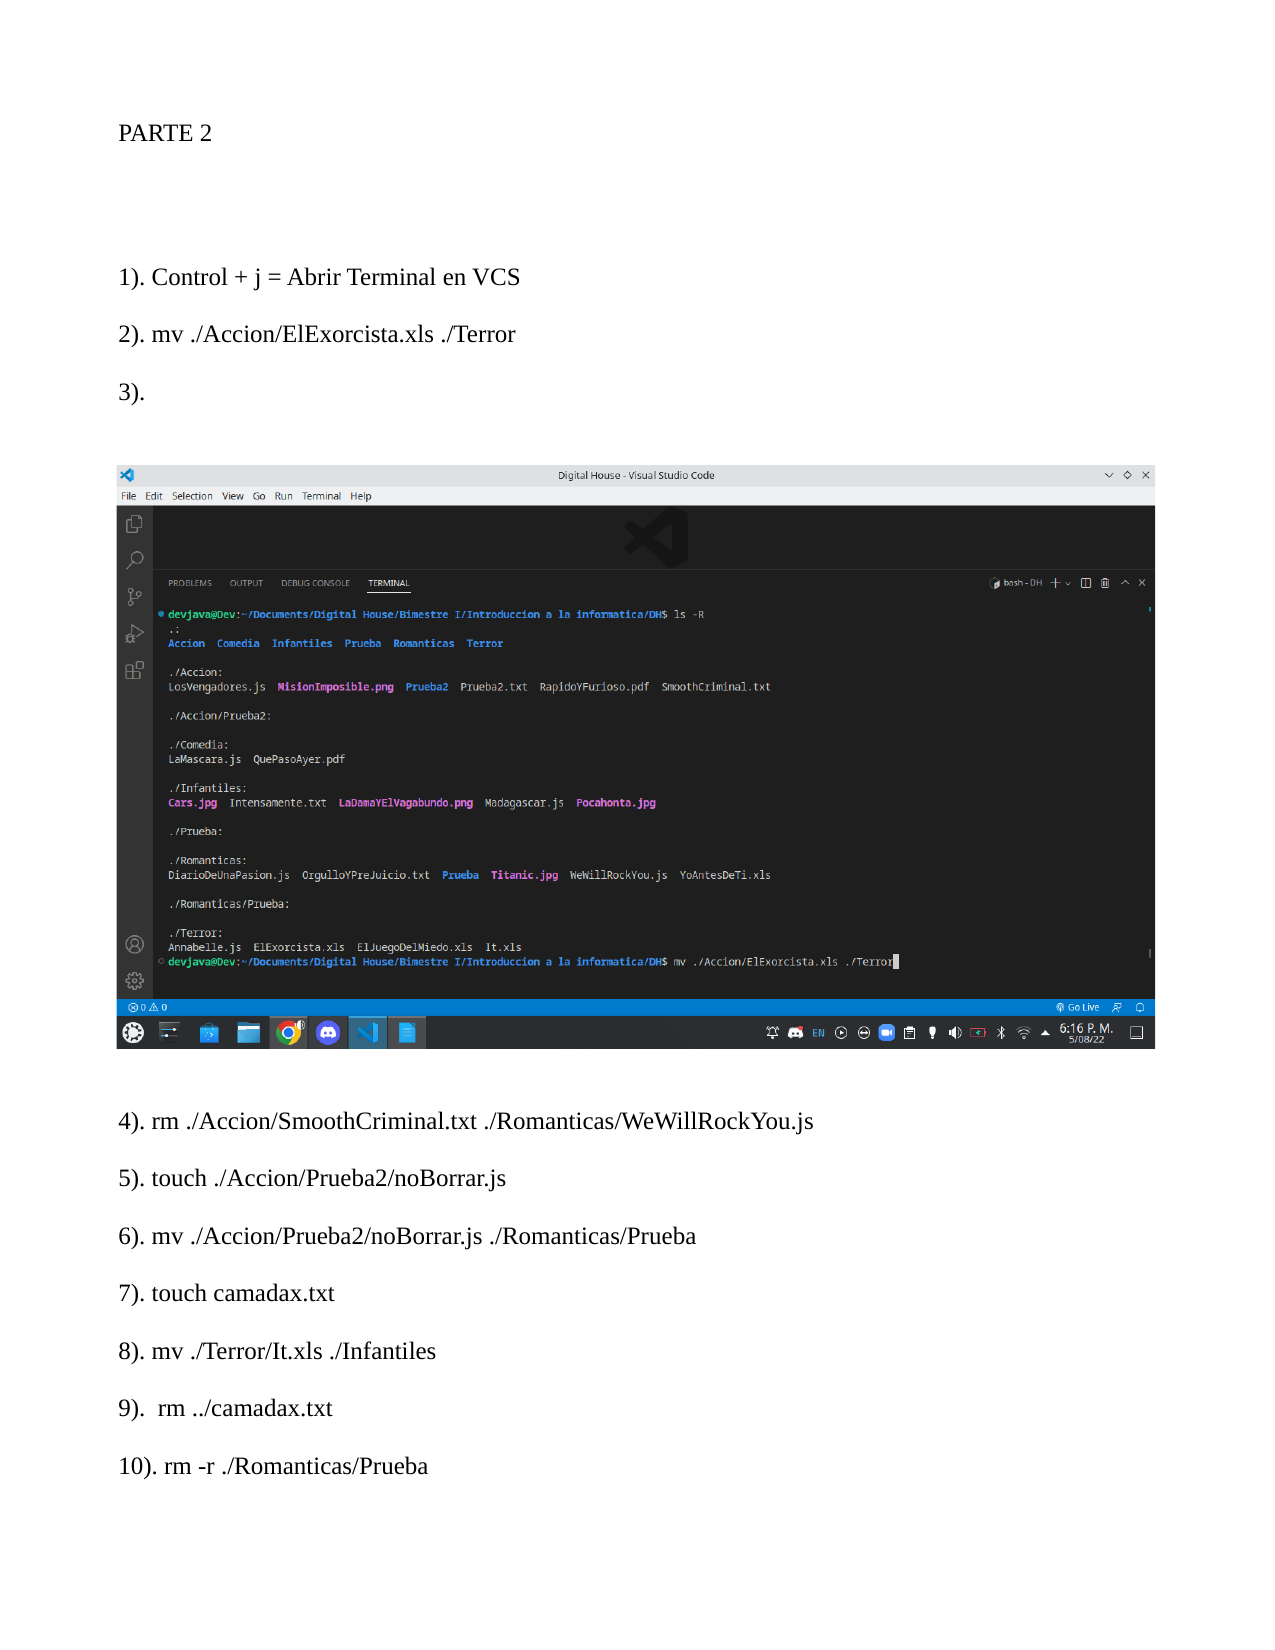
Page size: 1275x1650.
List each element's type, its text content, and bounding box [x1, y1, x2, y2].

picture [116, 464, 1156, 1049]
text 1). Control + j = Abrir Terminal en VCS [118, 262, 1157, 291]
text 6). mv ./Accion/Prueba2/noBorrar.js ./Romanticas/Prueba [118, 1221, 1157, 1249]
text 7). touch camadax.txt [118, 1278, 1157, 1307]
text 9). rm ../camadax.txt [118, 1393, 1157, 1422]
text 4). rm ./Accion/SmoothCriminal.txt ./Romanticas/WeWillRockYou.js [118, 1106, 1157, 1134]
text 5). touch ./Accion/Prueba2/noBorrar.js [118, 1163, 1157, 1192]
text 3). [118, 377, 1157, 406]
text 8). mv ./Terror/It.xls ./Infantiles [118, 1336, 1157, 1364]
text PARTE 2 [118, 118, 1157, 147]
text 2). mv ./Accion/ElExorcista.xls ./Terror [118, 319, 1157, 348]
text 10). rm -r ./Romanticas/Prueba [118, 1451, 1157, 1479]
